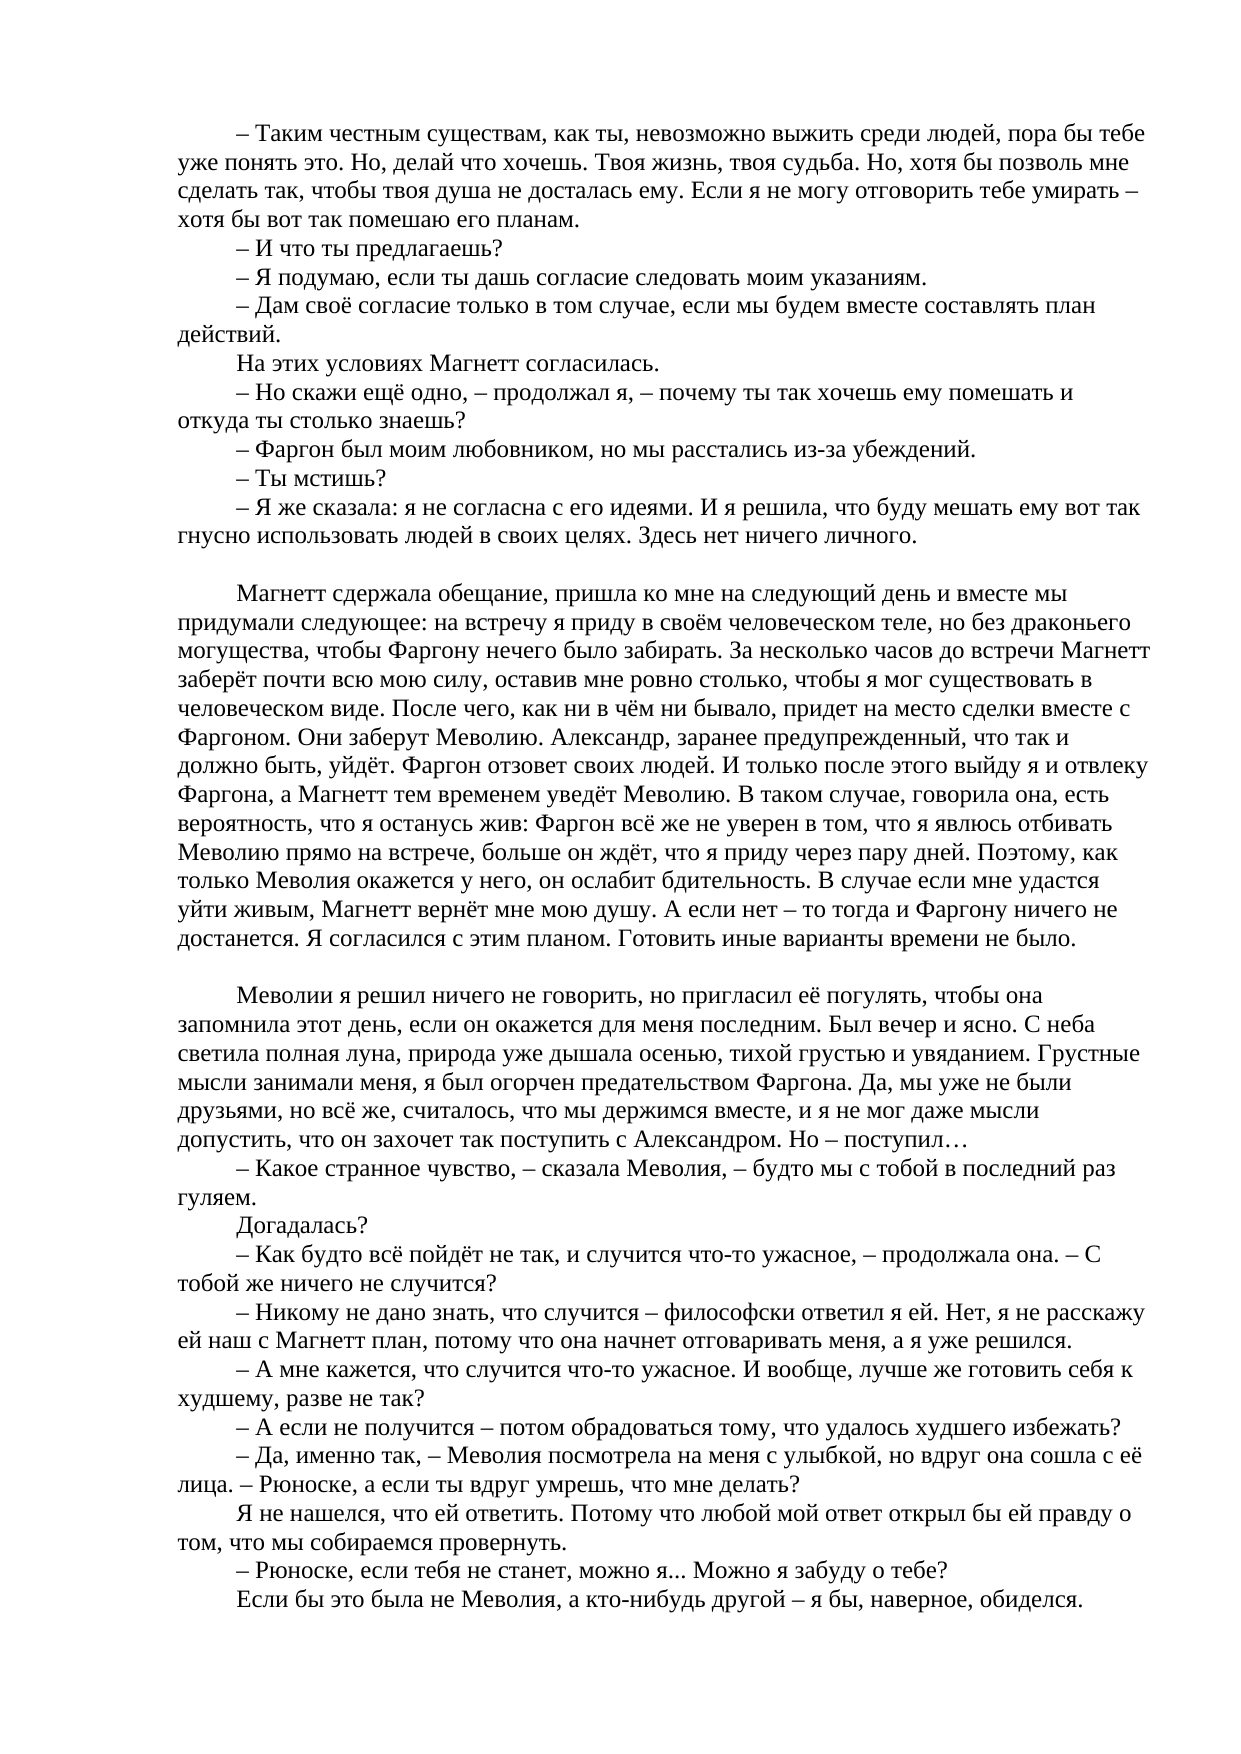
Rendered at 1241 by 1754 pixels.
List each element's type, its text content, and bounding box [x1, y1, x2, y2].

text Догадалась? [177, 1211, 1152, 1239]
text – А мне кажется, что случится что-то ужасное. И вообще, лучше же готовить себя к худшему, разве не так? [177, 1354, 1152, 1412]
text Меволии я решил ничего не говорить, но пригласил её погулять, чтобы она запомнила этот день, если он окажется для меня последним. Был вечер и ясно. С неба светила полная луна, природа уже дышала осенью, тихой грустью и увяданием. Грустные мысли занимали меня, я был огорчен предательством Фаргона. Да, мы уже не были друзьями, но всё же, считалось, что мы держимся вместе, и я не мог даже мысли допустить, что он захочет так поступить с Александром. Но – поступил… [177, 981, 1152, 1153]
text – Ты мстишь? [177, 463, 1152, 492]
text – Как будто всё пойдёт не так, и случится что-то ужасное, – продолжала она. – С тобой же ничего не случится? [177, 1239, 1152, 1297]
text Если бы это была не Меволия, а кто-нибудь другой – я бы, наверное, обиделся. [177, 1584, 1152, 1613]
text Магнетт сдержала обещание, пришла ко мне на следующий день и вместе мы придумали следующее: на встречу я приду в своём человеческом теле, но без драконьего могущества, чтобы Фаргону нечего было забирать. За несколько часов до встречи Магнетт заберёт почти всю мою силу, оставив мне ровно столько, чтобы я мог существовать в человеческом виде. После чего, как ни в чём ни бывало, придет на место сделки вместе с Фаргоном. Они заберут Меволию. Александр, заранее предупрежденный, что так и должно быть, уйдёт. Фаргон отзовет своих людей. И только после этого выйду я и отвлеку Фаргона, а Магнетт тем временем уведёт Меволию. В таком случае, говорила она, есть вероятность, что я останусь жив: Фаргон всё же не уверен в том, что я явлюсь отбивать Меволию прямо на встрече, больше он ждёт, что я приду через пару дней. Поэтому, как только Меволия окажется у него, он ослабит бдительность. В случае если мне удастся уйти живым, Магнетт вернёт мне мою душу. А если нет – то тогда и Фаргону ничего не достанется. Я согласился с этим планом. Готовить иные варианты времени не было. [177, 578, 1152, 952]
text – Рюноске, если тебя не станет, можно я... Можно я забуду о тебе? [177, 1556, 1152, 1584]
text – Я же сказала: я не согласна с его идеями. И я решила, что буду мешать ему вот так гнусно использовать людей в своих целях. Здесь нет ничего личного. [177, 492, 1152, 549]
text – Какое странное чувство, – сказала Меволия, – будто мы с тобой в последний раз гуляем. [177, 1153, 1152, 1211]
text На этих условиях Магнетт согласилась. [177, 348, 1152, 377]
text – Никому не дано знать, что случится – философски ответил я ей. Нет, я не расскажу ей наш с Магнетт план, потому что она начнет отговаривать меня, а я уже решился. [177, 1297, 1152, 1354]
text – И что ты предлагаешь? [177, 233, 1152, 262]
text – А если не получится – потом обрадоваться тому, что удалось худшего избежать? [177, 1412, 1152, 1441]
text – Но скажи ещё одно, – продолжал я, – почему ты так хочешь ему помешать и откуда ты столько знаешь? [177, 377, 1152, 434]
text – Да, именно так, – Меволия посмотрела на меня с улыбкой, но вдруг она сошла с её лица. – Рюноске, а если ты вдруг умрешь, что мне делать? [177, 1441, 1152, 1498]
text Я не нашелся, что ей ответить. Потому что любой мой ответ открыл бы ей правду о том, что мы собираемся провернуть. [177, 1498, 1152, 1556]
text – Я подумаю, если ты дашь согласие следовать моим указаниям. [177, 262, 1152, 291]
text – Таким честным существам, как ты, невозможно выжить среди людей, пора бы тебе уже понять это. Но, делай что хочешь. Твоя жизнь, твоя судьба. Но, хотя бы позволь мне сделать так, чтобы твоя душа не досталась ему. Если я не могу отговорить тебе умирать – хотя бы вот так помешаю его планам. [177, 118, 1152, 233]
text – Фаргон был моим любовником, но мы расстались из-за убеждений. [177, 434, 1152, 463]
text – Дам своё согласие только в том случае, если мы будем вместе составлять план действий. [177, 291, 1152, 348]
